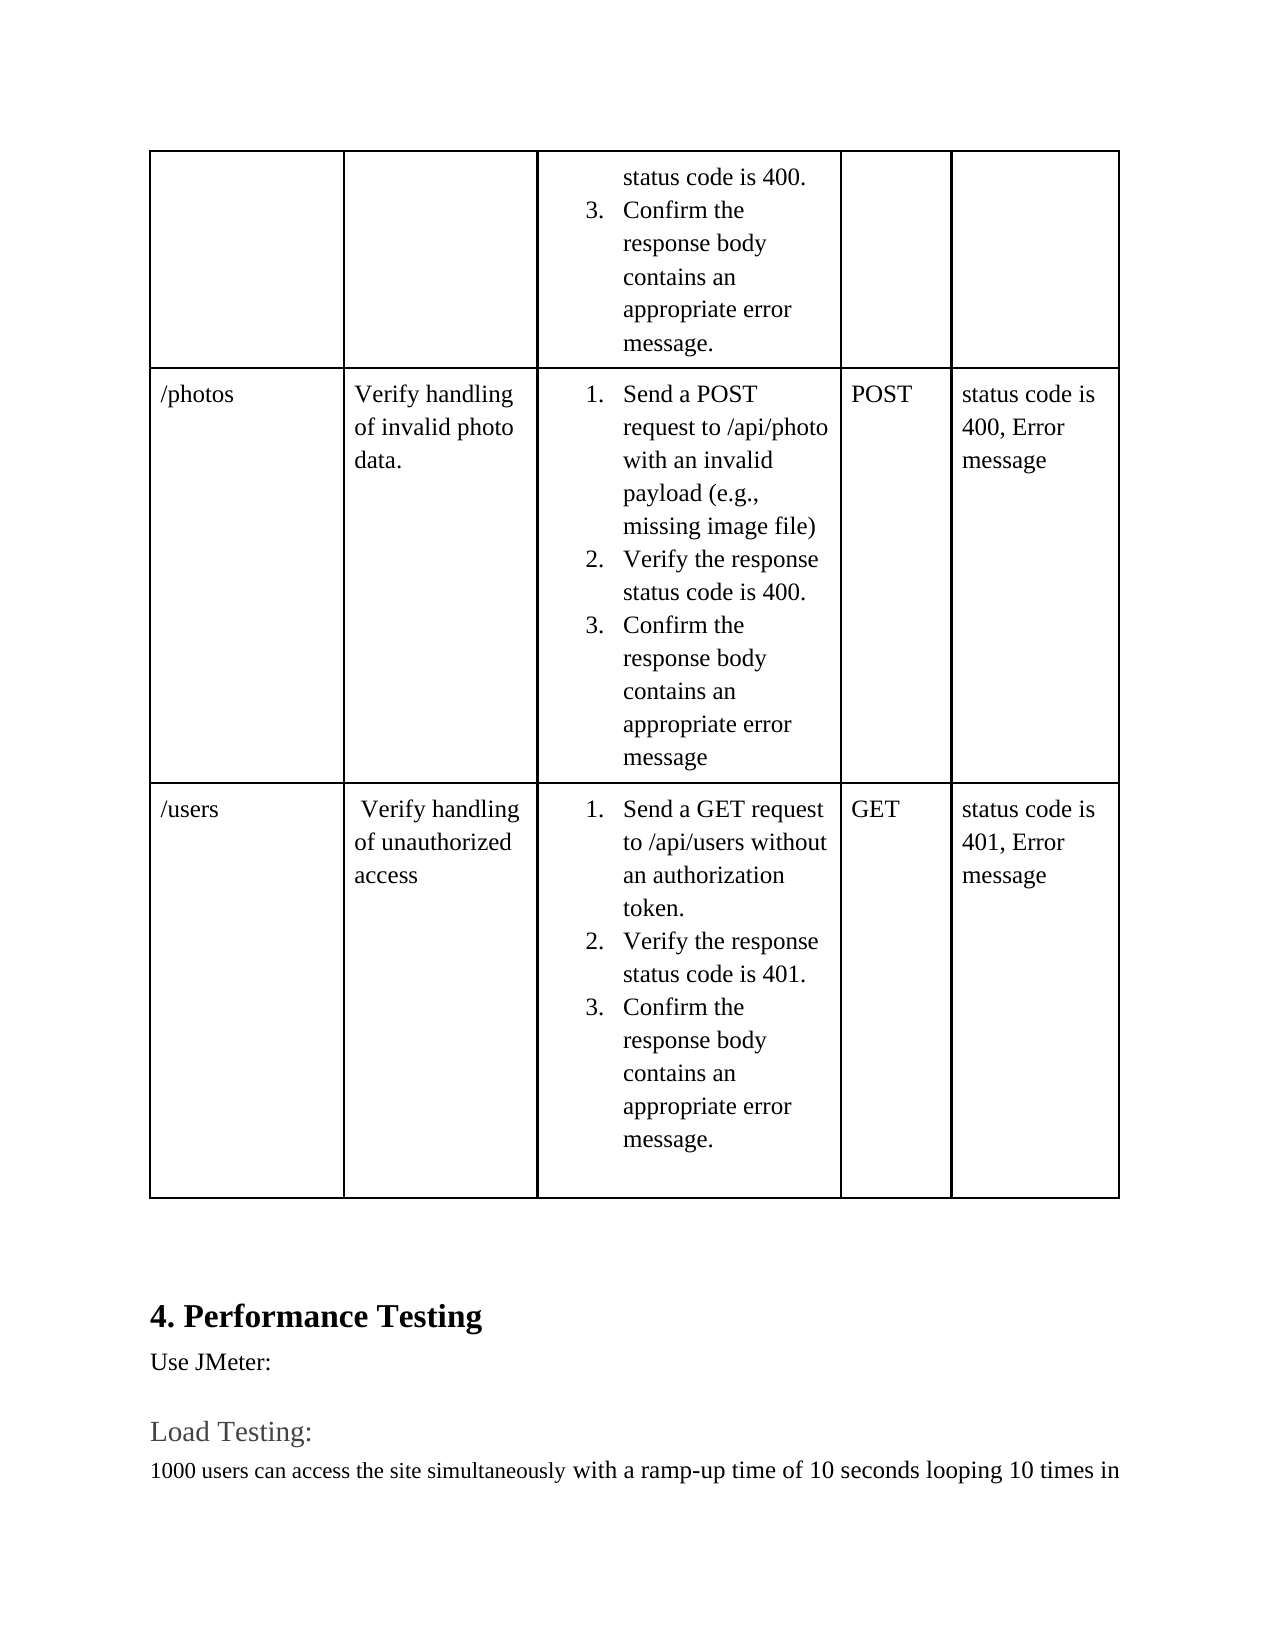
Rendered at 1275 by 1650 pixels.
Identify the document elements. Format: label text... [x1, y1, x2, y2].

table_cell status code is 400, Error message [953, 369, 1118, 782]
table_cell /users [151, 784, 343, 1197]
table_cell POST [842, 369, 950, 782]
table_cell Verify handling of unauthorized access [345, 784, 536, 1197]
text Use JMeter: [150, 1347, 1125, 1376]
table_cell Verify handling of invalid photo data. [345, 369, 536, 782]
table_cell [953, 152, 1118, 367]
table_cell [151, 152, 343, 367]
table_cell GET [842, 784, 950, 1197]
text 1000 users can access the site simultaneously with a ramp-up time of 10 seconds looping 10 times in [150, 1456, 1125, 1484]
subtitle 4. Performance Testing [150, 1297, 1125, 1335]
subtitle Load Testing: [150, 1414, 1125, 1447]
table_cell [345, 152, 536, 367]
table_cell Send a GET request to /api/users without an authorization token. Verify the response status code is 401. Confirm the response body contains an appropriate error message. [539, 784, 840, 1197]
table_cell status code is 401, Error message [953, 784, 1118, 1197]
table_cell Send a POST request to /api/photo with an invalid payload (e.g., missing image file) Verify the response status code is 400. Confirm the response body contains an appropriate error message [539, 369, 840, 782]
table_cell [842, 152, 950, 367]
table_cell status code is 400. Confirm the response body contains an appropriate error message. [539, 152, 840, 367]
table_cell /photos [151, 369, 343, 782]
